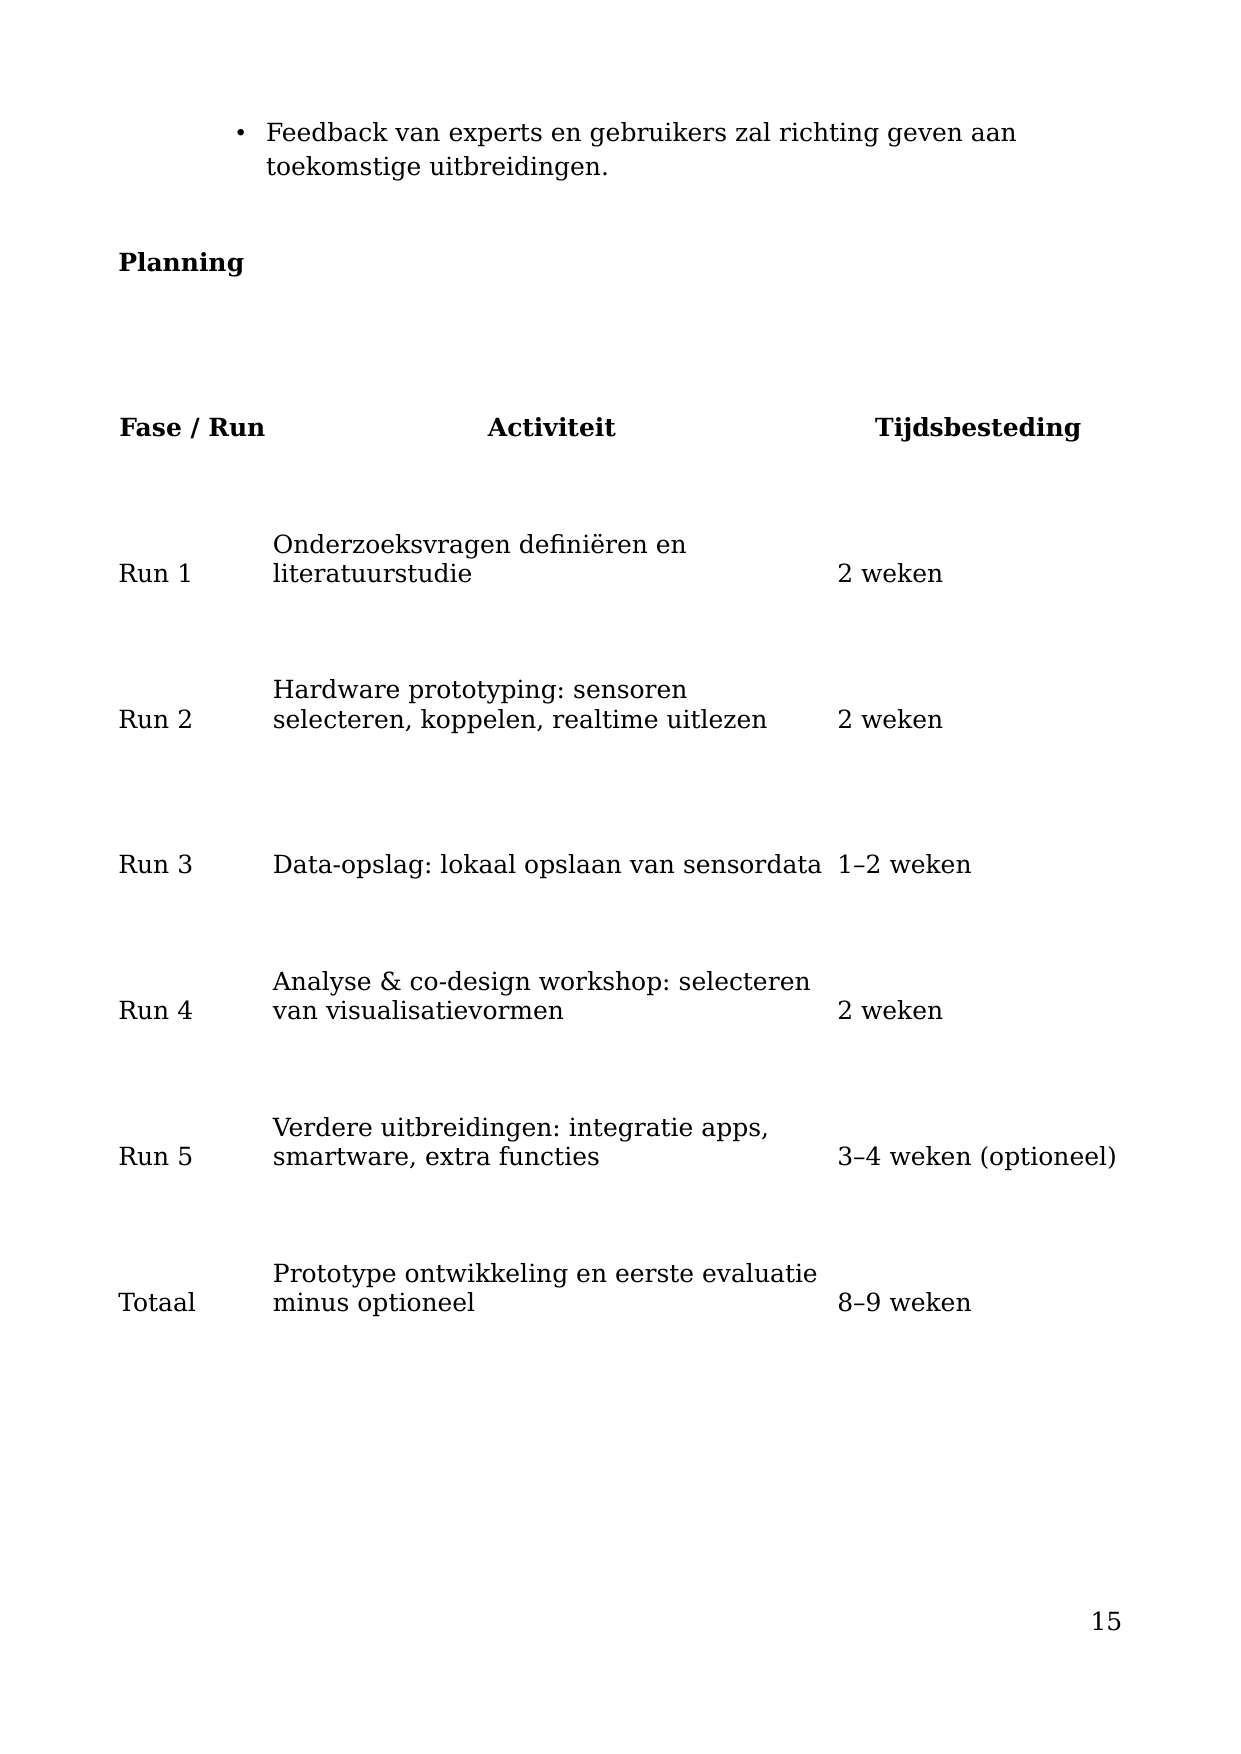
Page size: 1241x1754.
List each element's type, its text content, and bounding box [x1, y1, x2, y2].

table_cell Run 2 [115, 588, 269, 734]
table_cell Prototype ontwikkeling en eerste evaluatie minus optioneel [270, 1171, 834, 1317]
table_header Tijdsbesteding [834, 296, 1122, 442]
table_cell 3–4 weken (optioneel) [834, 1026, 1122, 1171]
table_cell Run 4 [115, 880, 269, 1026]
table_cell Run 1 [115, 442, 269, 588]
table_cell Hardware prototyping: sensoren selecteren, koppelen, realtime uitlezen [270, 588, 834, 734]
table_cell 1–2 weken [834, 734, 1122, 880]
table_cell Run 3 [115, 734, 269, 880]
table_cell 2 weken [834, 442, 1122, 588]
list Feedback van experts en gebruikers zal richting geven aan toekomstige uitbreidingen. [236, 118, 1122, 181]
table_cell Run 5 [115, 1026, 269, 1171]
table_cell 2 weken [834, 880, 1122, 1026]
table_cell Verdere uitbreidingen: integratie apps, smartware, extra functies [270, 1026, 834, 1171]
table_cell Analyse & co-design workshop: selecteren van visualisatievormen [270, 880, 834, 1026]
table_header Fase / Run [115, 296, 269, 442]
table_cell 2 weken [834, 588, 1122, 734]
table_cell Totaal [115, 1171, 269, 1317]
table_cell 8–9 weken [834, 1171, 1122, 1317]
table_cell Onderzoeksvragen definiëren en literatuurstudie [270, 442, 834, 588]
table_cell Data-opslag: lokaal opslaan van sensordata [270, 734, 834, 880]
text Planning [118, 248, 1122, 277]
table_header Activiteit [270, 296, 834, 442]
